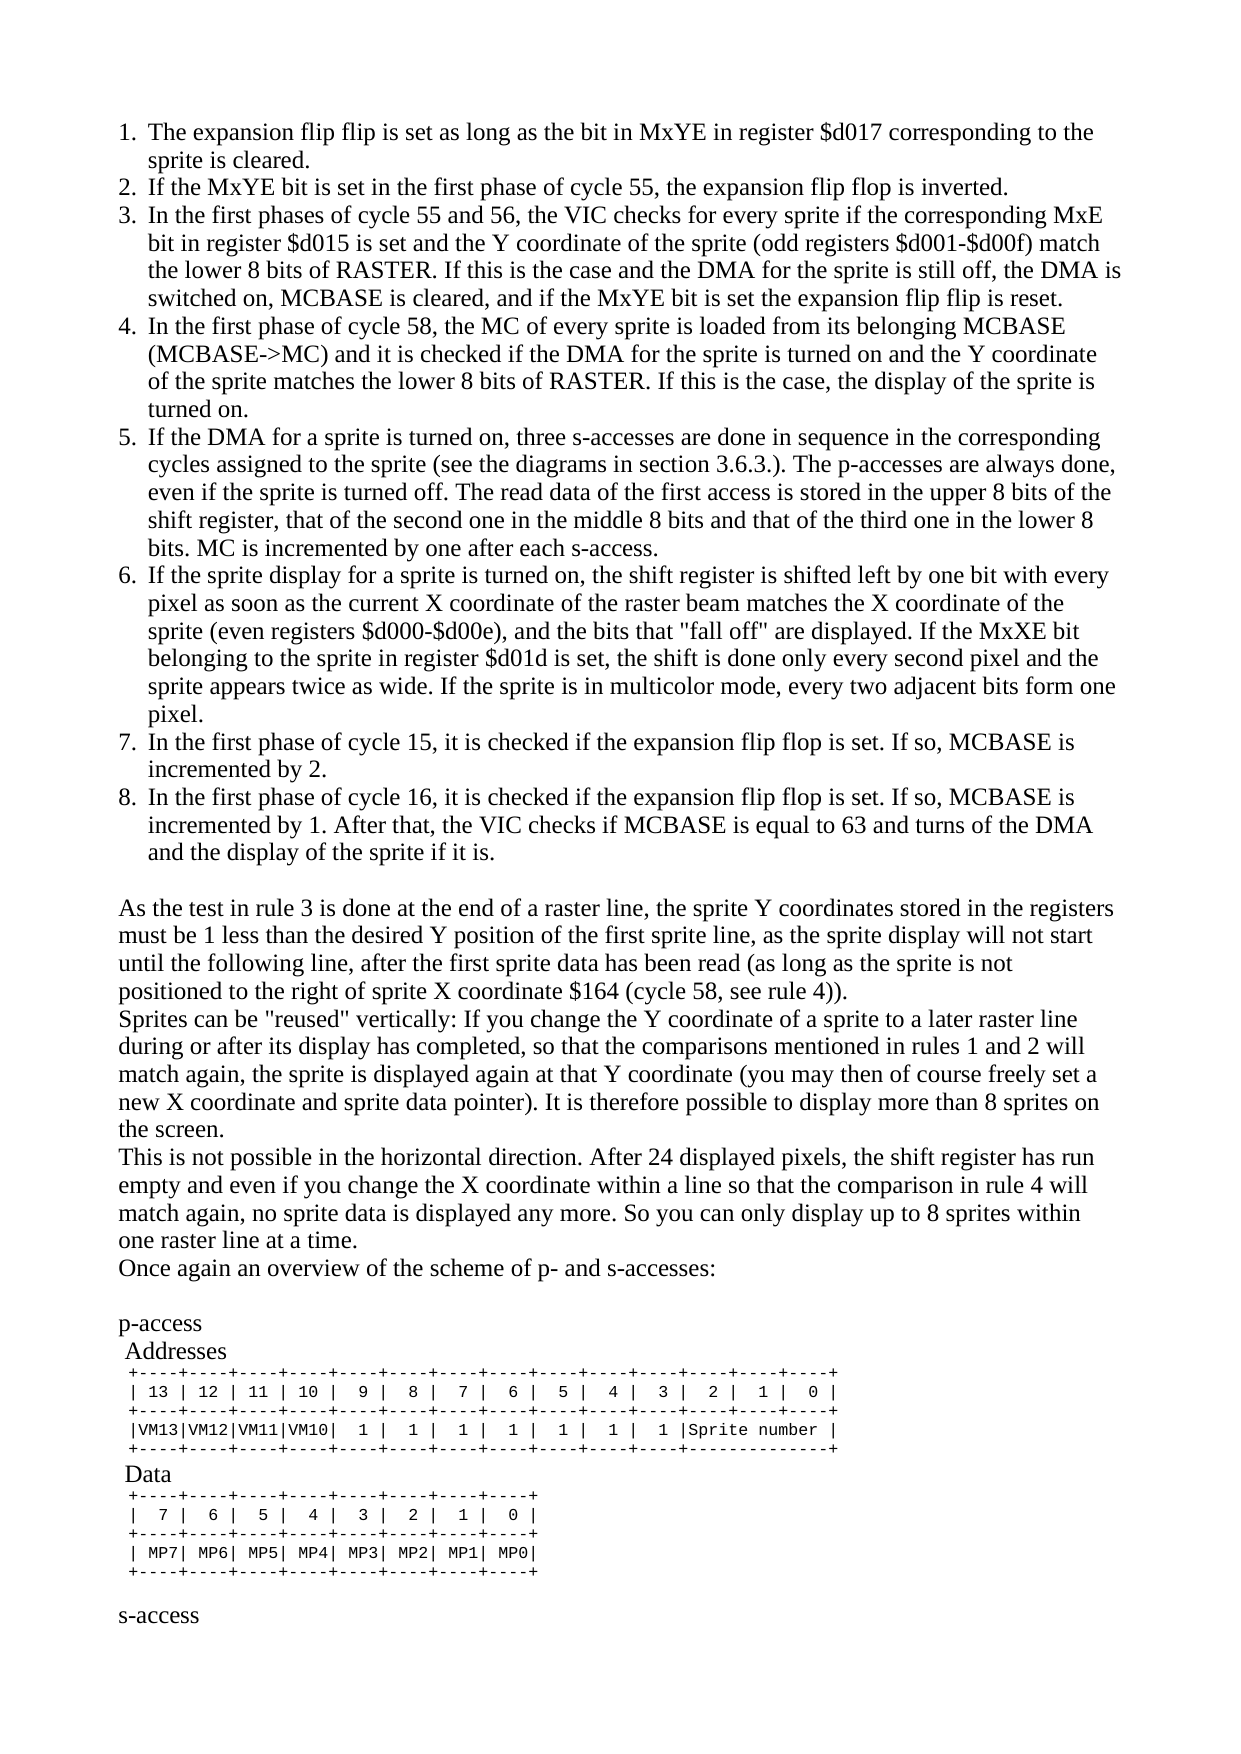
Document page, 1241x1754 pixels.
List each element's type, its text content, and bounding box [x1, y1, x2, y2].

text Once again an overview of the scheme of p- and s-accesses: [118, 1254, 1122, 1282]
list The expansion flip flip is set as long as the bit in MxYE in register $d017 corresponding to the sprite is cleared. [118, 118, 1122, 173]
text +----+----+----+----+----+----+----+----+ [118, 1563, 1122, 1582]
text +----+----+----+----+----+----+----+----+ [118, 1525, 1122, 1544]
text | 13 | 12 | 11 | 10 | 9 | 8 | 7 | 6 | 5 | 4 | 3 | 2 | 1 | 0 | [118, 1384, 1122, 1403]
text s-access [118, 1601, 1122, 1629]
text |VM13|VM12|VM11|VM10| 1 | 1 | 1 | 1 | 1 | 1 | 1 |Sprite number | [118, 1422, 1122, 1441]
list If the DMA for a sprite is turned on, three s-accesses are done in sequence in the corresponding cycles assigned to the sprite (see the diagrams in section 3.6.3.). The p-accesses are always done, even if the sprite is turned off. The read data of the first access is stored in the upper 8 bits of the shift register, that of the second one in the middle 8 bits and that of the third one in the lower 8 bits. MC is incremented by one after each s-access. [118, 423, 1122, 561]
text As the test in rule 3 is done at the end of a raster line, the sprite Y coordinates stored in the registers must be 1 less than the desired Y position of the first sprite line, as the sprite display will not start until the following line, after the first sprite data has been read (as long as the sprite is not positioned to the right of sprite X coordinate $164 (cycle 58, see rule 4)). [118, 894, 1122, 1005]
text Data [118, 1460, 1122, 1487]
text Sprites can be "reused" vertically: If you change the Y coordinate of a sprite to a later raster line during or after its display has completed, so that the comparisons mentioned in rules 1 and 2 will match again, the sprite is displayed again at that Y coordinate (you may then of course freely set a new X coordinate and sprite data pointer). It is therefore possible to display more than 8 sprites on the screen. [118, 1005, 1122, 1143]
list In the first phase of cycle 58, the MC of every sprite is loaded from its belonging MCBASE (MCBASE->MC) and it is checked if the DMA for the sprite is turned on and the Y coordinate of the sprite matches the lower 8 bits of RASTER. If this is the case, the display of the sprite is turned on. [118, 312, 1122, 423]
text | MP7| MP6| MP5| MP4| MP3| MP2| MP1| MP0| [118, 1544, 1122, 1563]
text This is not possible in the horizontal direction. After 24 displayed pixels, the shift register has run empty and even if you change the X coordinate within a line so that the comparison in rule 4 will match again, no sprite data is displayed any more. So you can only display up to 8 sprites within one raster line at a time. [118, 1143, 1122, 1254]
list If the MxYE bit is set in the first phase of cycle 55, the expansion flip flop is inverted. [118, 173, 1122, 201]
text +----+----+----+----+----+----+----+----+----+----+----+----+----+----+ [118, 1403, 1122, 1422]
list In the first phase of cycle 15, it is checked if the expansion flip flop is set. If so, MCBASE is incremented by 2. [118, 728, 1122, 783]
list In the first phases of cycle 55 and 56, the VIC checks for every sprite if the corresponding MxE bit in register $d015 is set and the Y coordinate of the sprite (odd registers $d001-$d00f) match the lower 8 bits of RASTER. If this is the case and the DMA for the sprite is still off, the DMA is switched on, MCBASE is cleared, and if the MxYE bit is set the expansion flip flip is reset. [118, 201, 1122, 312]
list If the sprite display for a sprite is turned on, the shift register is shifted left by one bit with every pixel as soon as the current X coordinate of the raster beam matches the X coordinate of the sprite (even registers $d000-$d00e), and the bits that "fall off" are displayed. If the MxXE bit belonging to the sprite in register $d01d is set, the shift is done only every second pixel and the sprite appears twice as wide. If the sprite is in multicolor mode, every two adjacent bits form one pixel. [118, 561, 1122, 728]
text p-access [118, 1309, 1122, 1337]
text +----+----+----+----+----+----+----+----+----+----+----+----+----+----+ [118, 1365, 1122, 1384]
text Addresses [118, 1337, 1122, 1365]
text | 7 | 6 | 5 | 4 | 3 | 2 | 1 | 0 | [118, 1506, 1122, 1525]
text +----+----+----+----+----+----+----+----+----+----+----+--------------+ [118, 1441, 1122, 1460]
text +----+----+----+----+----+----+----+----+ [118, 1487, 1122, 1506]
list In the first phase of cycle 16, it is checked if the expansion flip flop is set. If so, MCBASE is incremented by 1. After that, the VIC checks if MCBASE is equal to 63 and turns of the DMA and the display of the sprite if it is. [118, 783, 1122, 866]
